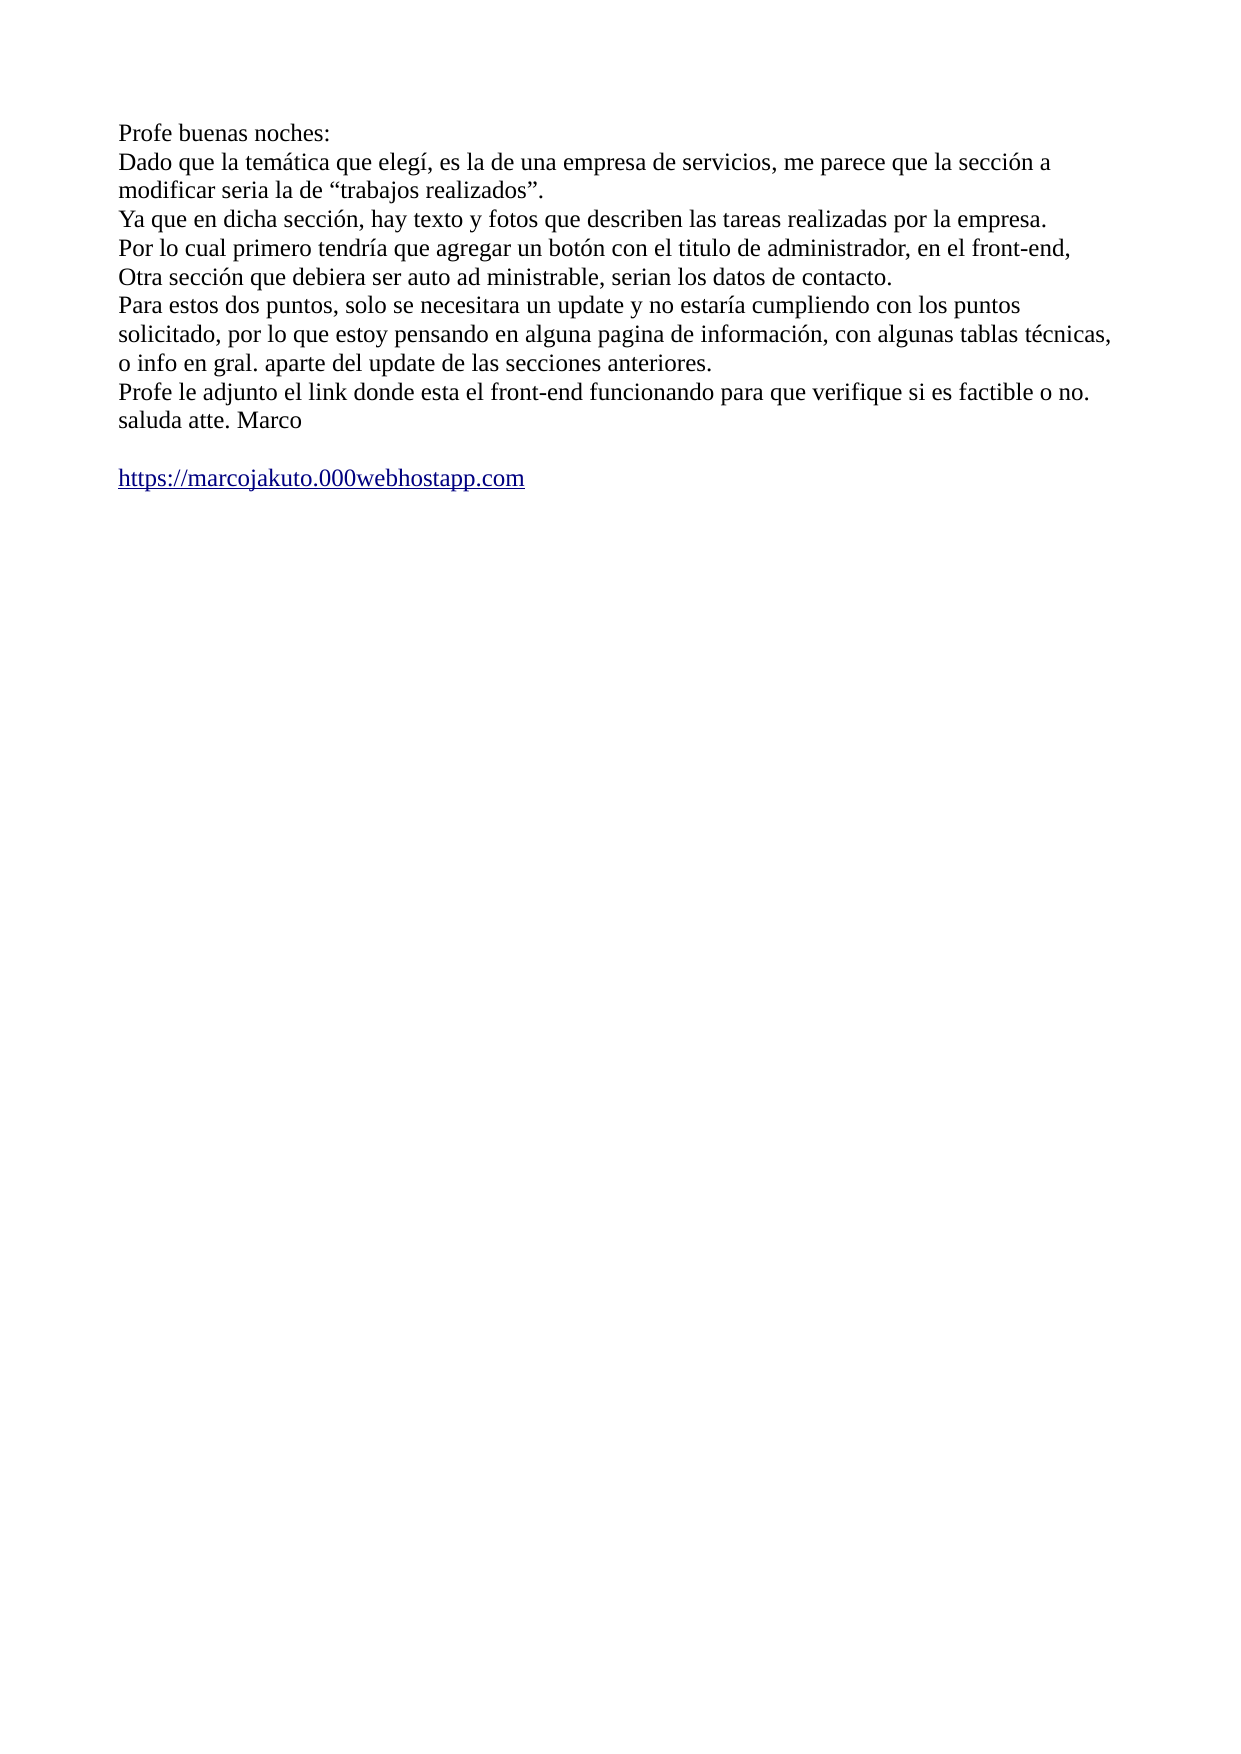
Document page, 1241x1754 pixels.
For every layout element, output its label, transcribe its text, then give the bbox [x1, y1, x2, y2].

text Dado que la temática que elegí, es la de una empresa de servicios, me parece que la sección a modificar seria la de “trabajos realizados”. [118, 147, 1122, 204]
text Profe le adjunto el link donde esta el front-end funcionando para que verifique si es factible o no. [118, 377, 1122, 406]
text Profe buenas noches: [118, 118, 1122, 147]
text saluda atte. Marco [118, 406, 1122, 434]
text Ya que en dicha sección, hay texto y fotos que describen las tareas realizadas por la empresa. [118, 204, 1122, 233]
text Para estos dos puntos, solo se necesitara un update y no estaría cumpliendo con los puntos solicitado, por lo que estoy pensando en alguna pagina de información, con algunas tablas técnicas, o info en gral. aparte del update de las secciones anteriores. [118, 291, 1122, 377]
text https://marcojakuto.000webhostapp.com [118, 463, 1122, 492]
text Por lo cual primero tendría que agregar un botón con el titulo de administrador, en el front-end, [118, 233, 1122, 262]
text Otra sección que debiera ser auto ad ministrable, serian los datos de contacto. [118, 262, 1122, 291]
